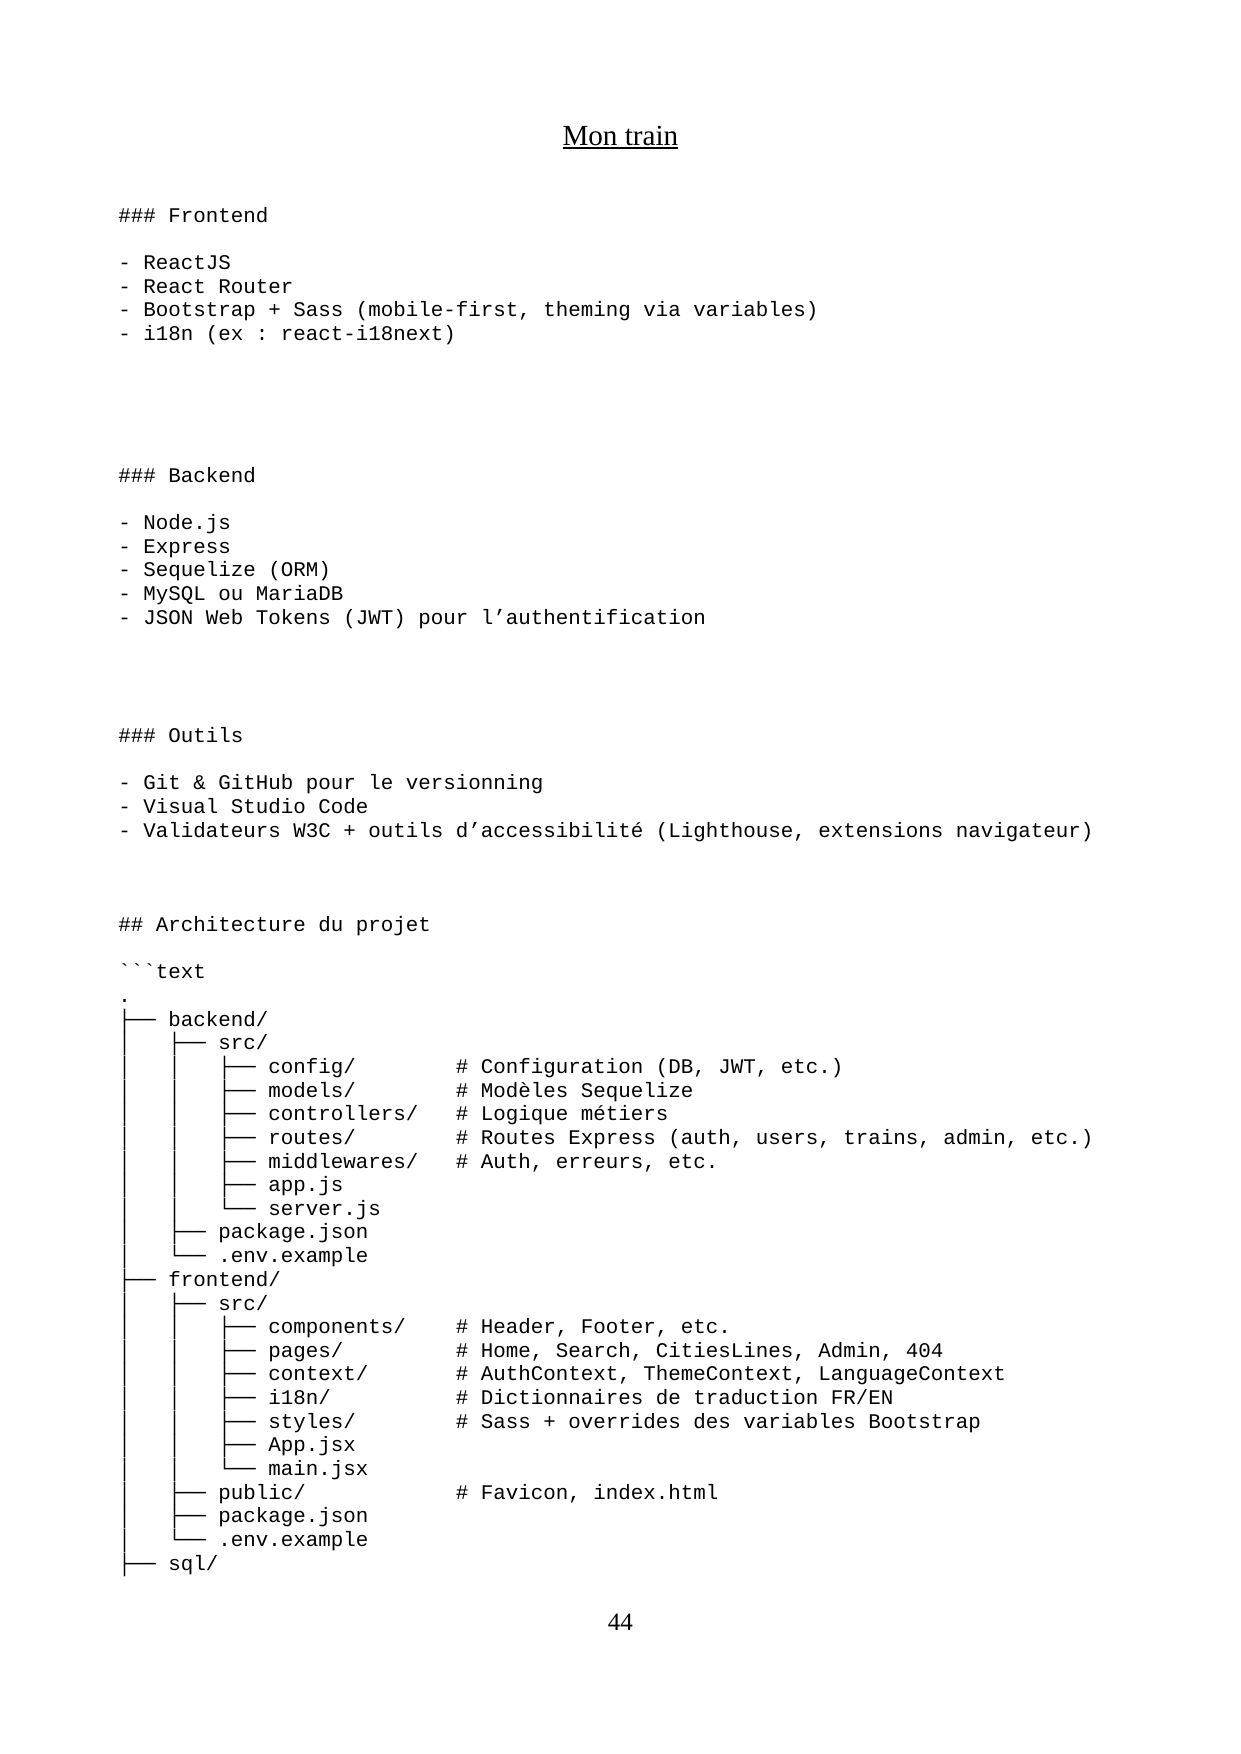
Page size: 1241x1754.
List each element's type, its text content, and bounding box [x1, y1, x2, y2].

text │ │ ├── middlewares/ # Auth, erreurs, etc. [225, 1151, 1122, 1174]
text │ │ ├── pages/ # Home, Search, CitiesLines, Admin, 404 [125, 1340, 174, 1363]
text │ │ ├── App.jsx [118, 1434, 1122, 1458]
text ```text [118, 961, 1122, 985]
text - Git & GitHub pour le versionning [118, 772, 1122, 796]
text │ │ ├── i18n/ # Dictionnaires de traduction FR/EN [118, 1387, 1122, 1411]
text │ │ ├── components/ # Header, Footer, etc. [118, 1316, 1122, 1340]
text ├── backend/ [125, 1009, 1122, 1032]
text - Node.js [118, 512, 1122, 536]
text - Bootstrap + Sass (mobile‑first, theming via variables) [118, 299, 1122, 323]
text │ ├── public/ # Favicon, index.html [175, 1482, 1122, 1505]
text ├── sql/ [125, 1553, 1122, 1576]
text │ ├── package.json [118, 1505, 1122, 1529]
text │ │ ├── app.js [118, 1174, 1122, 1198]
text │ │ └── server.js [175, 1198, 1122, 1222]
text ### Outils [118, 725, 1122, 749]
text │ └── .env.example [118, 1245, 1122, 1269]
text ## Architecture du projet [118, 914, 1122, 938]
text │ │ ├── middlewares/ # Auth, erreurs, etc. [175, 1151, 224, 1174]
text │ ├── package.json [118, 1222, 1122, 1245]
text │ ├── public/ # Favicon, index.html [125, 1482, 174, 1505]
text - ReactJS [118, 252, 1122, 276]
text │ └── .env.example [118, 1529, 1122, 1553]
text │ │ └── server.js [125, 1198, 174, 1222]
text - i18n (ex : react‑i18next) [118, 323, 1122, 347]
text │ ├── src/ [118, 1032, 1122, 1056]
text │ │ ├── controllers/ # Logique métiers [118, 1103, 1122, 1127]
text │ │ ├── models/ # Modèles Sequelize [175, 1080, 224, 1103]
text - MySQL ou MariaDB [118, 583, 1122, 607]
text │ │ ├── models/ # Modèles Sequelize [125, 1080, 174, 1103]
text │ │ └── main.jsx [118, 1458, 1122, 1482]
text - Visual Studio Code [118, 796, 1122, 819]
text - Sequelize (ORM) [118, 559, 1122, 583]
text │ ├── src/ [118, 1292, 1122, 1316]
text │ │ ├── pages/ # Home, Search, CitiesLines, Admin, 404 [225, 1340, 1122, 1363]
text - Validateurs W3C + outils d’accessibilité (Lighthouse, extensions navigateur) [118, 819, 1122, 843]
text │ │ ├── config/ # Configuration (DB, JWT, etc.) [118, 1056, 1122, 1080]
text - React Router [118, 276, 1122, 299]
text ### Backend [118, 465, 1122, 488]
text │ │ ├── styles/ # Sass + overrides des variables Bootstrap [225, 1411, 1122, 1434]
text . [118, 985, 1122, 1009]
text │ │ ├── context/ # AuthContext, ThemeContext, LanguageContext [118, 1363, 1122, 1387]
text │ │ ├── middlewares/ # Auth, erreurs, etc. [125, 1151, 174, 1174]
text ### Frontend [118, 205, 1122, 228]
text │ │ ├── models/ # Modèles Sequelize [225, 1080, 1122, 1103]
text │ │ ├── routes/ # Routes Express (auth, users, trains, admin, etc.) [118, 1127, 1122, 1151]
text - Express [118, 536, 1122, 559]
text │ │ ├── pages/ # Home, Search, CitiesLines, Admin, 404 [175, 1340, 224, 1363]
text - JSON Web Tokens (JWT) pour l’authentification [118, 607, 1122, 630]
text ├── frontend/ [125, 1269, 1122, 1292]
